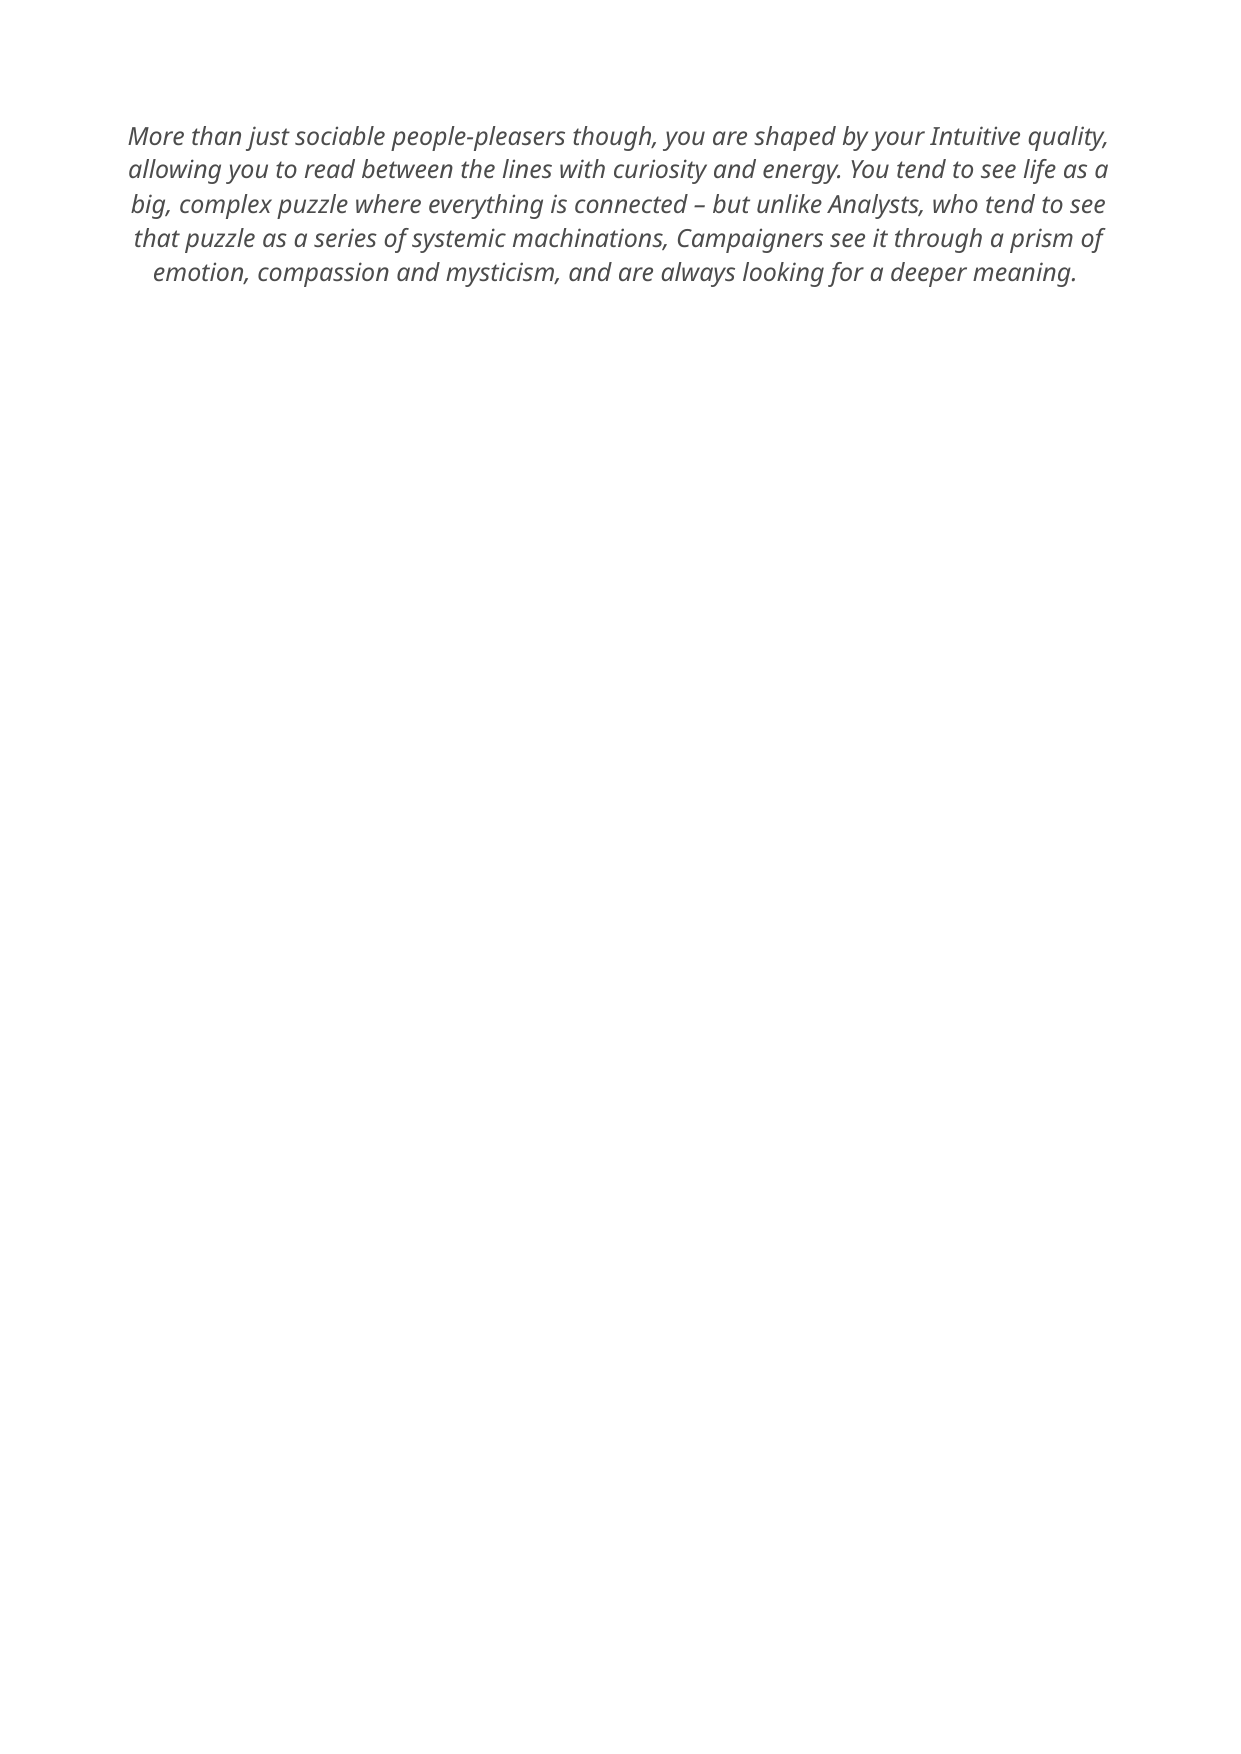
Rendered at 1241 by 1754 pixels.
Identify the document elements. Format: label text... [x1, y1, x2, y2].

text More than just sociable people-pleasers though, you are shaped by your Intuitive quality, allowing you to read between the lines with curiosity and energy. You tend to see life as a big, complex puzzle where everything is connected – but unlike Analysts, who tend to see that puzzle as a series of systemic machinations, Campaigners see it through a prism of emotion, compassion and mysticism, and are always looking for a deeper meaning. [118, 118, 1122, 288]
